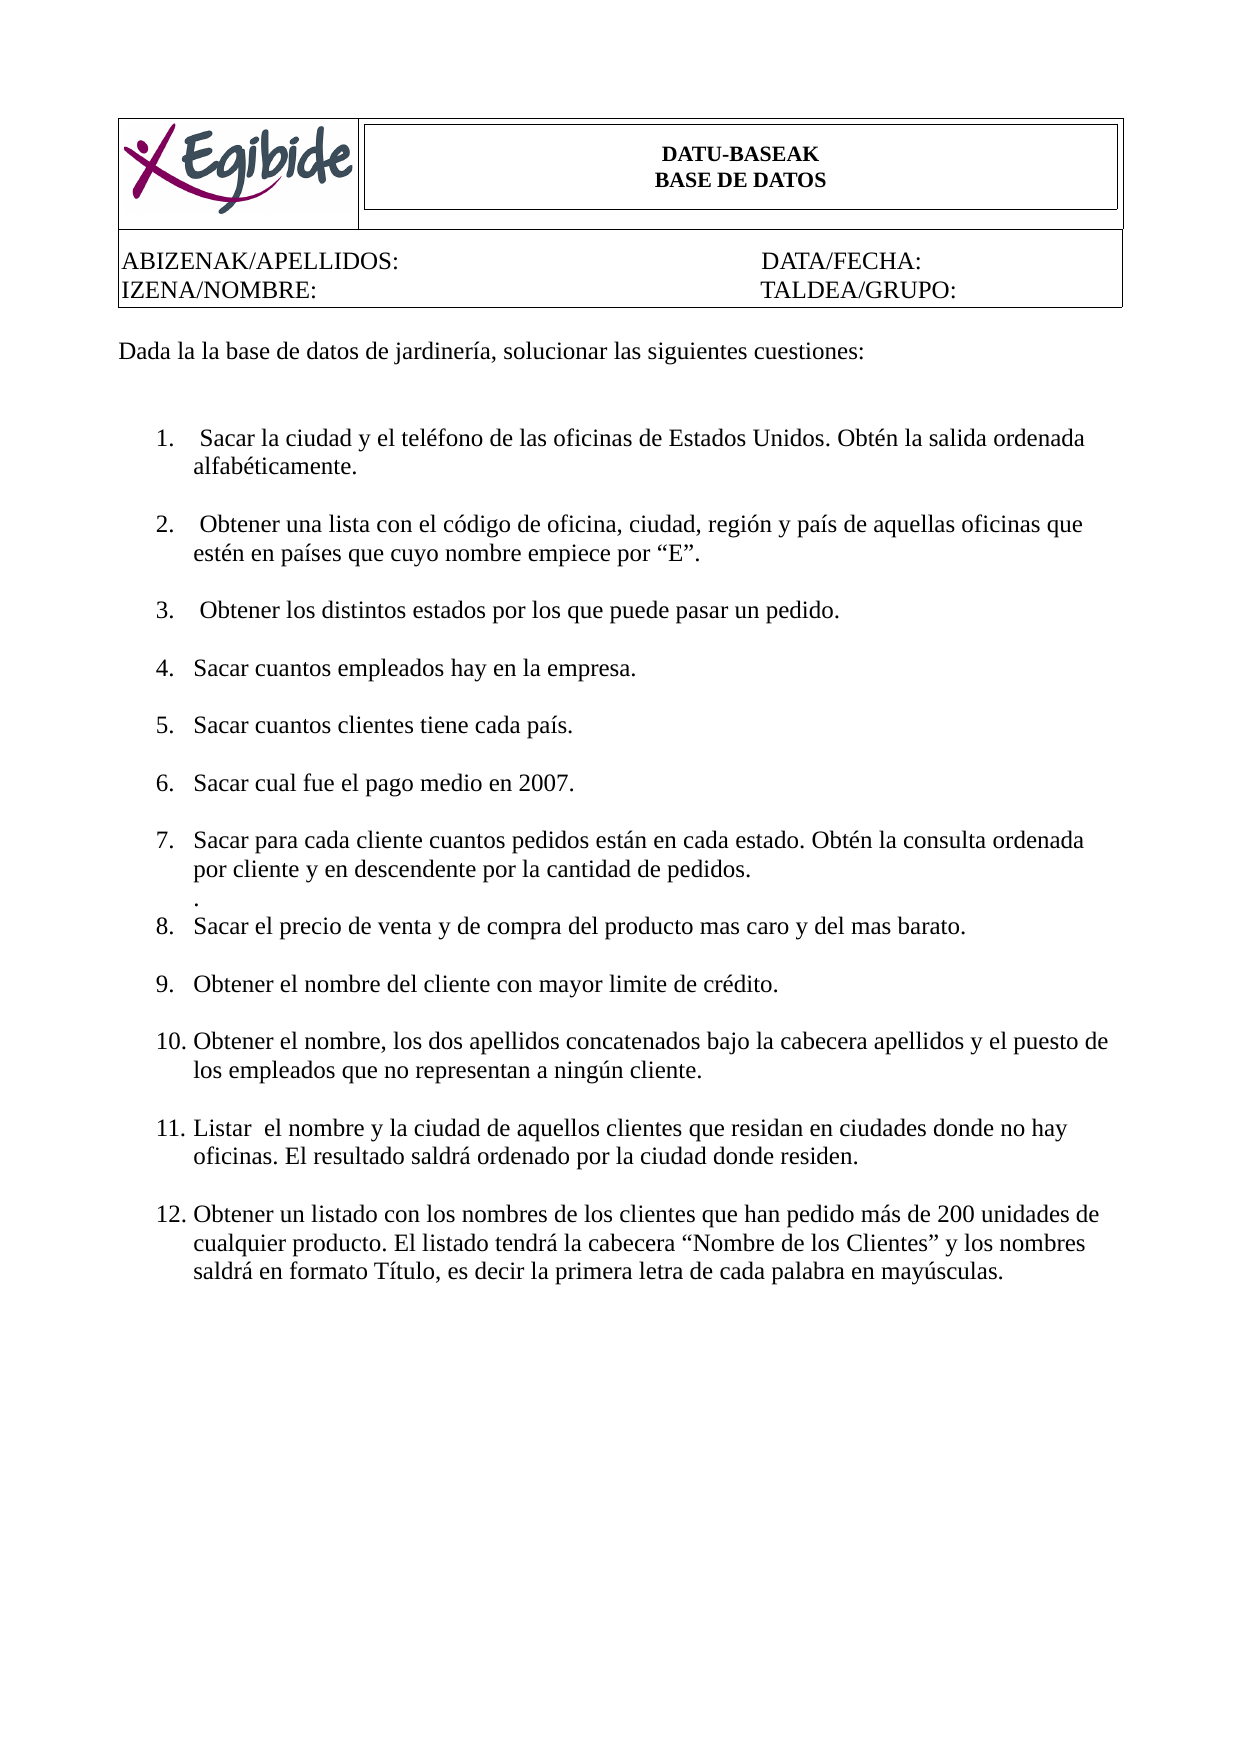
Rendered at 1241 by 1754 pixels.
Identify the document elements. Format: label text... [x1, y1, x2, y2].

text Dada la la base de datos de jardinería, solucionar las siguientes cuestiones: [118, 336, 1122, 365]
list Sacar cuantos empleados hay en la empresa. [156, 653, 1122, 681]
list Obtener el nombre, los dos apellidos concatenados bajo la cabecera apellidos y el puesto de los empleados que no representan a ningún cliente. [156, 1026, 1122, 1084]
list Sacar la ciudad y el teléfono de las oficinas de Estados Unidos. Obtén la salida ordenada alfabéticamente. [156, 423, 1122, 480]
list Obtener un listado con los nombres de los clientes que han pedido más de 200 unidades de cualquier producto. El listado tendrá la cabecera “Nombre de los Clientes” y los nombres saldrá en formato Título, es decir la primera letra de cada palabra en mayúsculas. [156, 1199, 1122, 1285]
list Sacar cual fue el pago medio en 2007. [156, 768, 1122, 796]
list Obtener los distintos estados por los que puede pasar un pedido. [156, 595, 1122, 624]
list Obtener el nombre del cliente con mayor limite de crédito. [156, 969, 1122, 998]
list Sacar el precio de venta y de compra del producto mas caro y del mas barato. [156, 911, 1122, 940]
list Obtener una lista con el código de oficina, ciudad, región y país de aquellas oficinas que estén en países que cuyo nombre empiece por “E”. [156, 509, 1122, 566]
list Sacar para cada cliente cuantos pedidos están en cada estado. Obtén la consulta ordenada por cliente y en descendente por la cantidad de pedidos. [156, 825, 1122, 883]
list Listar el nombre y la ciudad de aquellos clientes que residan en ciudades donde no hay oficinas. El resultado saldrá ordenado por la ciudad donde residen. [156, 1113, 1122, 1170]
list Sacar cuantos clientes tiene cada país. [156, 710, 1122, 739]
picture [123, 123, 353, 214]
list . [156, 883, 1122, 911]
